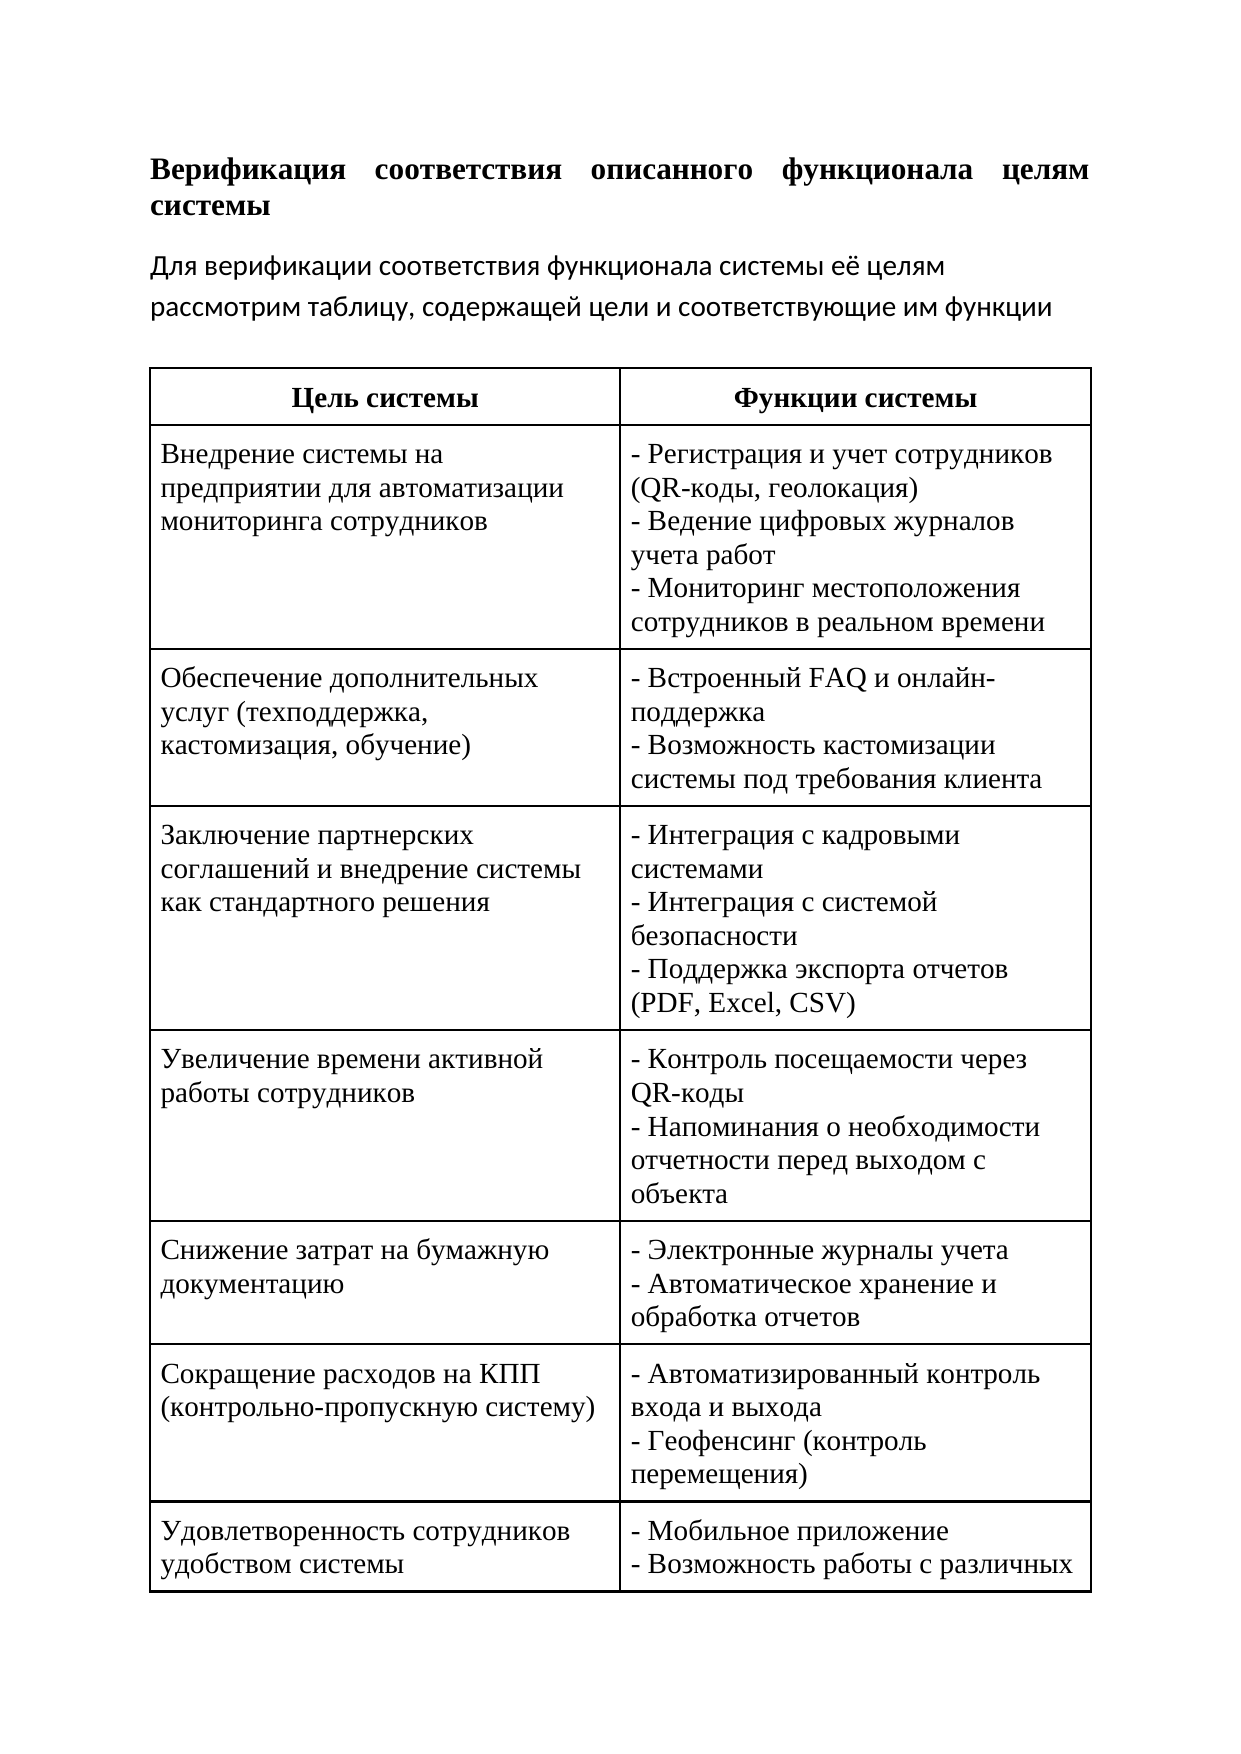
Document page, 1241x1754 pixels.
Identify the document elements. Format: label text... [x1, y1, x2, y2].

table_cell Удовлетворенность сотрудников удобством системы [151, 1503, 619, 1590]
text Для верификации соответствия функционала системы её целям рассмотрим таблицу, содержащей цели и соответствующие им функции [150, 247, 1090, 323]
table_cell Заключение партнерских соглашений и внедрение системы как стандартного решения [151, 807, 619, 1029]
table_cell Снижение затрат на бумажную документацию [151, 1222, 619, 1343]
table_header Цель системы [151, 369, 619, 424]
table_cell - Мобильное приложение - Возможность работы с различных [621, 1503, 1090, 1590]
table_cell - Контроль посещаемости через QR-коды - Напоминания о необходимости отчетности перед выходом с объекта [621, 1031, 1090, 1220]
table_cell Сокращение расходов на КПП (контрольно-пропускную систему) [151, 1345, 619, 1500]
table_cell Внедрение системы на предприятии для автоматизации мониторинга сотрудников [151, 426, 619, 648]
table_cell Обеспечение дополнительных услуг (техподдержка, кастомизация, обучение) [151, 650, 619, 805]
table_header Функции системы [621, 369, 1090, 424]
table_cell - Встроенный FAQ и онлайн-поддержка - Возможность кастомизации системы под требования клиента [621, 650, 1090, 805]
table_cell - Регистрация и учет сотрудников (QR-коды, геолокация) - Ведение цифровых журналов учета работ - Мониторинг местоположения сотрудников в реальном времени [621, 426, 1090, 648]
table_cell - Автоматизированный контроль входа и выхода - Геофенсинг (контроль перемещения) [621, 1345, 1090, 1500]
table_cell Увеличение времени активной работы сотрудников [151, 1031, 619, 1220]
table_cell - Интеграция с кадровыми системами - Интеграция с системой безопасности - Поддержка экспорта отчетов (PDF, Excel, CSV) [621, 807, 1090, 1029]
subtitle Верификация соответствия описанного функционала целям системы [150, 150, 1090, 222]
table_cell - Электронные журналы учета - Автоматическое хранение и обработка отчетов [621, 1222, 1090, 1343]
